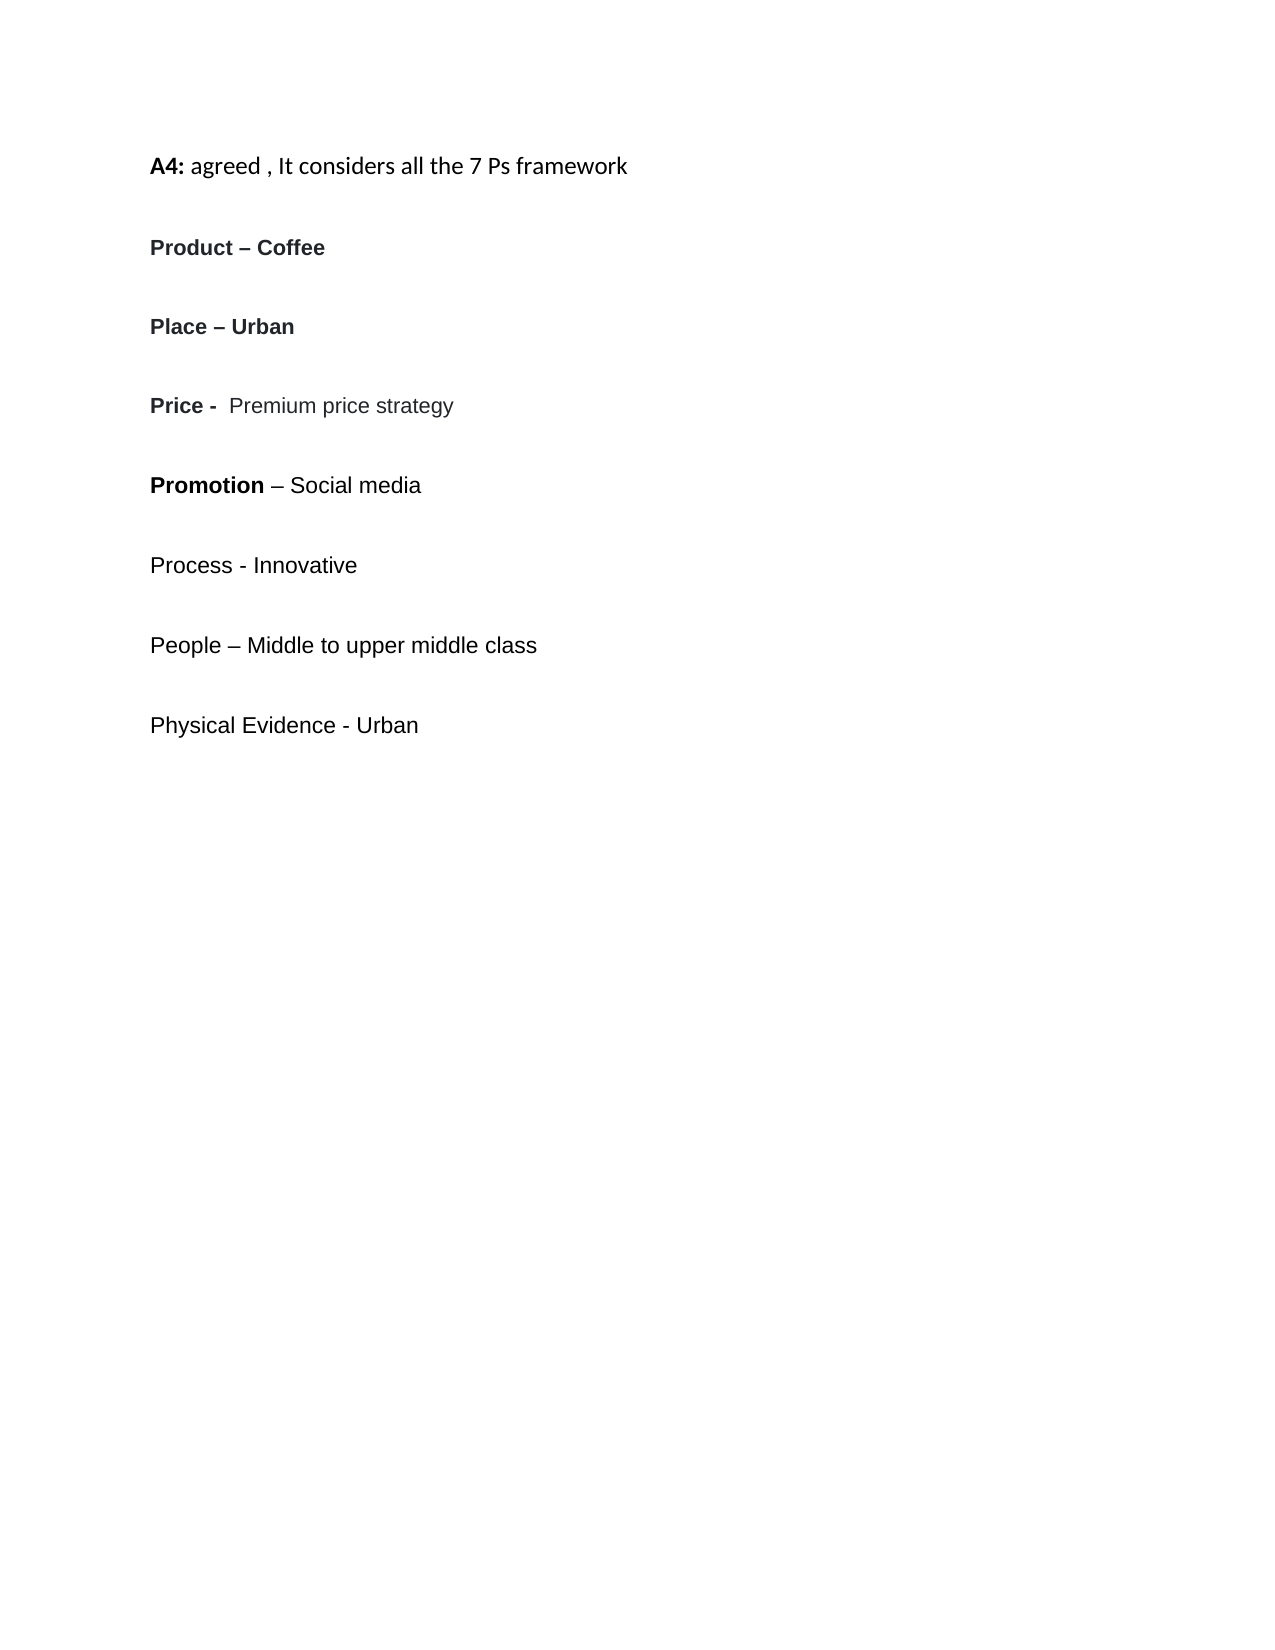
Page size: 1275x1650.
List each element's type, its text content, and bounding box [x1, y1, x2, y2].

text Price - Premium price strategy [150, 393, 1125, 418]
text People – Middle to upper middle class [150, 632, 1125, 659]
text Physical Evidence - Urban [150, 712, 1125, 739]
text Place – Urban [150, 314, 1125, 339]
text Product – Coffee [150, 235, 1125, 260]
text A4: agreed , It considers all the 7 Ps framework [150, 150, 1125, 181]
text Promotion – Social media [150, 472, 1125, 498]
text Process - Innovative [150, 552, 1125, 578]
